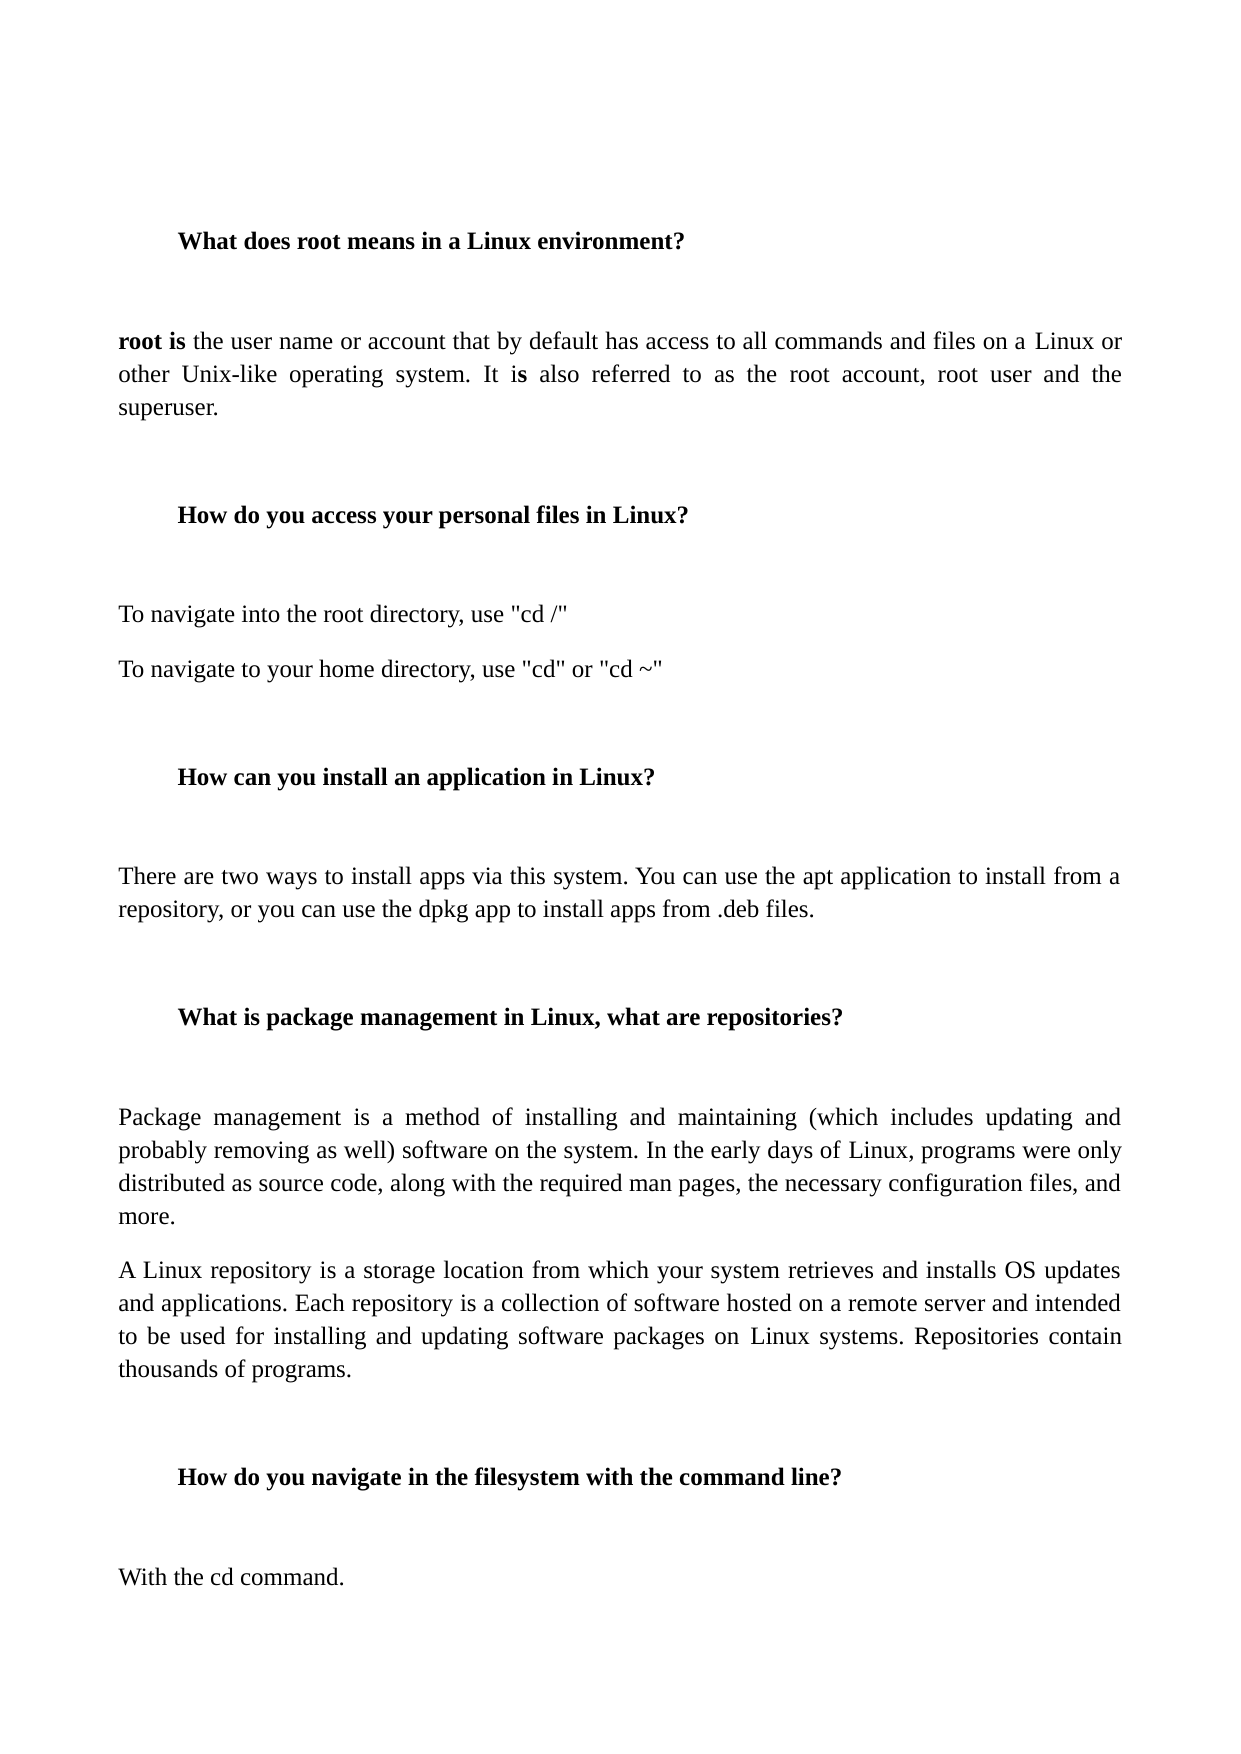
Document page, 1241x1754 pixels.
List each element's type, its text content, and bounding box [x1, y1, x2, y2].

text How do you navigate in the filesystem with the command line? [177, 1462, 1063, 1491]
text There are two ways to install apps via this system. You can use the apt application to install from a repository, or you can use the dpkg app to install apps from .deb files. [118, 861, 1122, 923]
text What is package management in Linux, what are repositories? [177, 1002, 1063, 1031]
text How can you install an application in Linux? [177, 762, 1063, 791]
text How do you access your personal files in Linux? [177, 500, 1063, 529]
text What does root means in a Linux environment? [177, 226, 1063, 255]
text Package management is a method of installing and maintaining (which includes updating and probably removing as well) software on the system. In the early days of Linux, programs were only distributed as source code, along with the required man pages, the necessary configuration files, and more. [118, 1102, 1122, 1230]
text To navigate to your home directory, use "cd" or "cd ~" [118, 654, 1122, 682]
text root is the user name or account that by default has access to all commands and files on a Linux or other Unix-like operating system. It is also referred to as the root account, root user and the superuser. [118, 326, 1122, 421]
text To navigate into the root directory, use "cd /" [118, 599, 1122, 628]
text A Linux repository is a storage location from which your system retrieves and installs OS updates and applications. Each repository is a collection of software hosted on a remote server and intended to be used for installing and updating software packages on Linux systems. Repositories contain thousands of programs. [118, 1255, 1122, 1383]
text With the cd command. [118, 1562, 1122, 1591]
